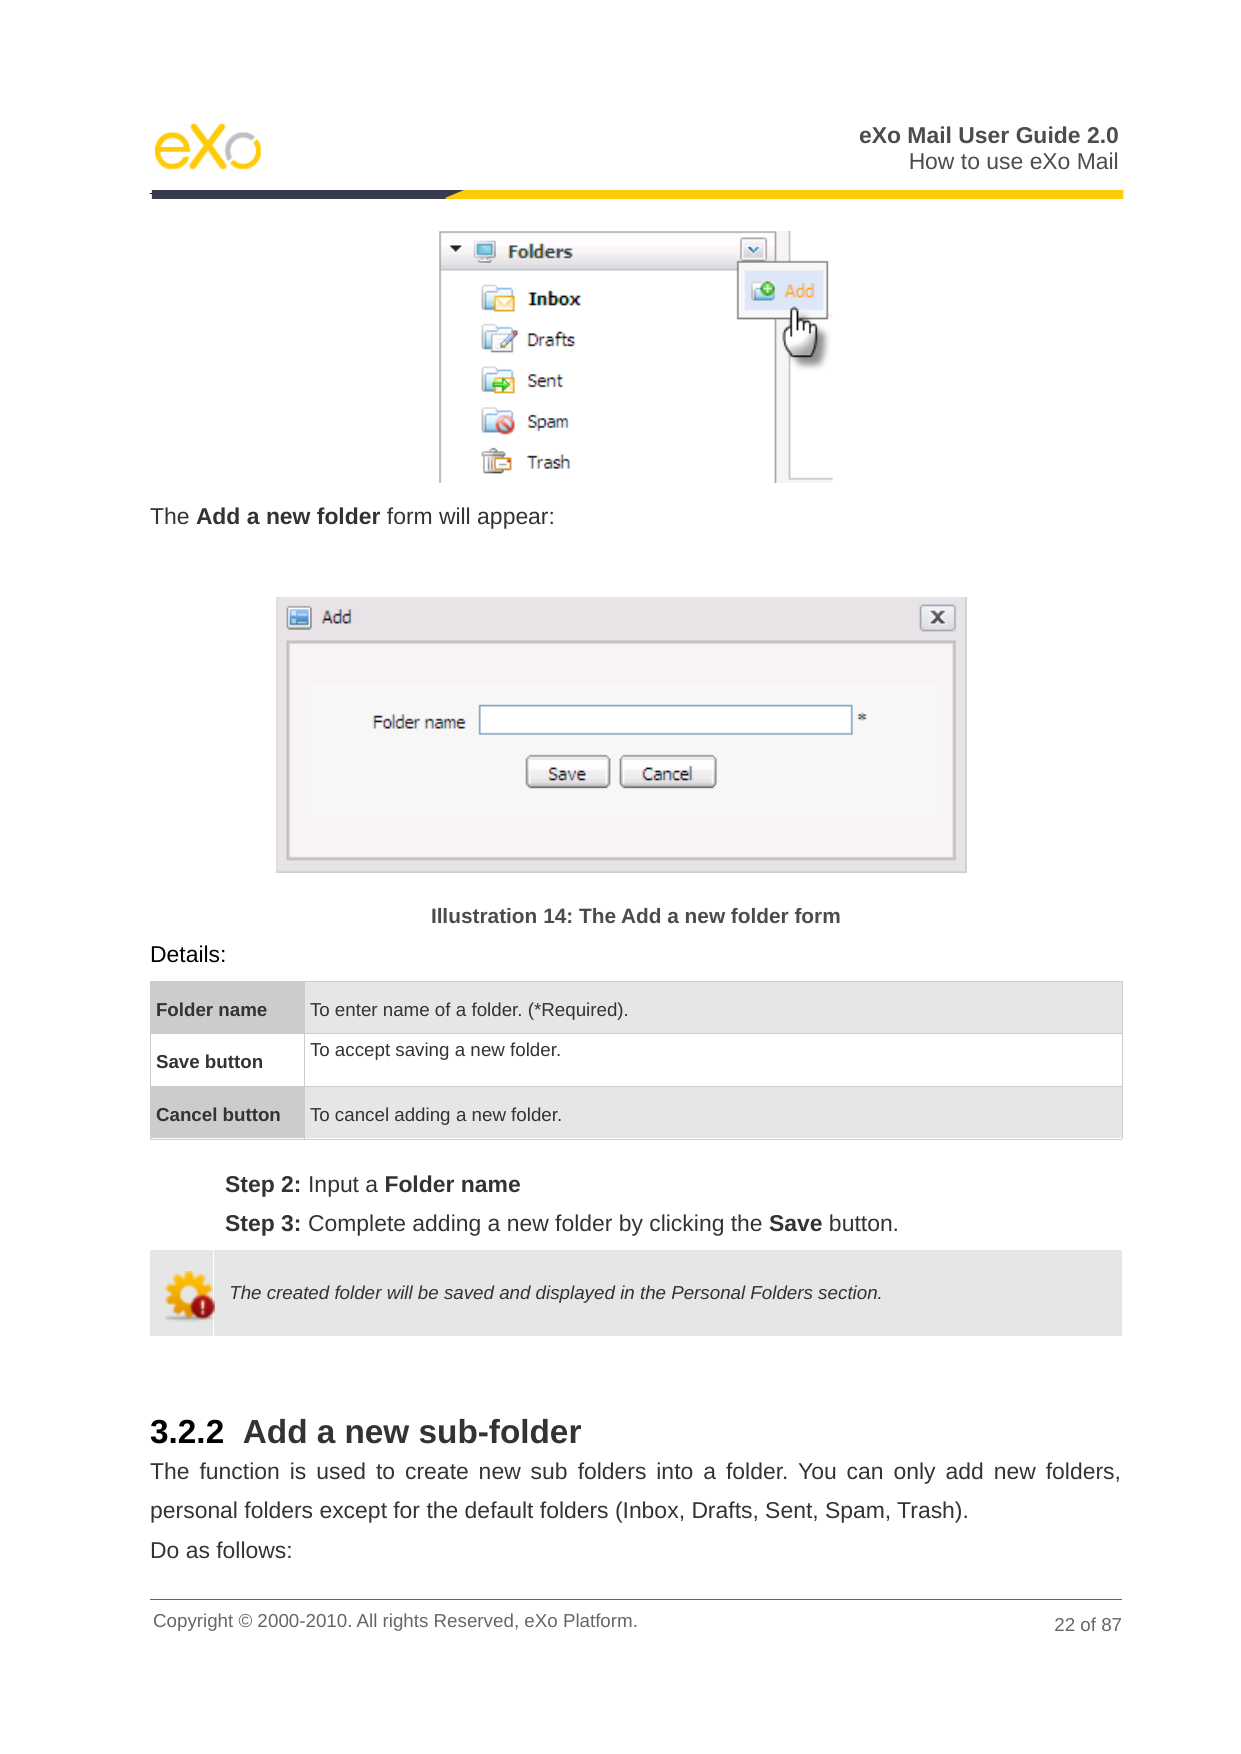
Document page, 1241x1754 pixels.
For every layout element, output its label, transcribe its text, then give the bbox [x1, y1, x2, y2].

picture [151, 190, 1124, 199]
table_cell To cancel adding a new folder. [305, 1087, 1122, 1138]
subtitle Add a new sub-folder [150, 1412, 1122, 1450]
table_cell To accept saving a new folder. [305, 1034, 1122, 1086]
table_cell Cancel button [151, 1087, 304, 1138]
table_header The created folder will be saved and displayed in the Personal Folders section. [214, 1250, 1122, 1336]
text Do as follows: [150, 1537, 1122, 1563]
picture [164, 1271, 215, 1322]
text The Add a new folder form will appear: [150, 223, 1122, 529]
table_cell Save button [151, 1034, 304, 1086]
table_header Folder name [151, 982, 304, 1033]
list Step 3: Complete adding a new folder by clicking the Save button. [187, 1210, 1122, 1237]
picture [276, 597, 967, 873]
table_header [150, 1250, 213, 1336]
text Illustration 14: The Add a new folder form [284, 680, 987, 928]
picture [155, 123, 262, 170]
table_header To enter name of a folder. (*Required). [305, 982, 1122, 1033]
picture [438, 231, 833, 483]
text Details: [150, 605, 1122, 968]
text The function is used to create new sub folders into a folder. You can only add new folders, personal folders except for the default folders (Inbox, Drafts, Sent, Spam, Trash). [150, 1458, 1122, 1523]
list Step 2: Input a Folder name [187, 1171, 1122, 1197]
